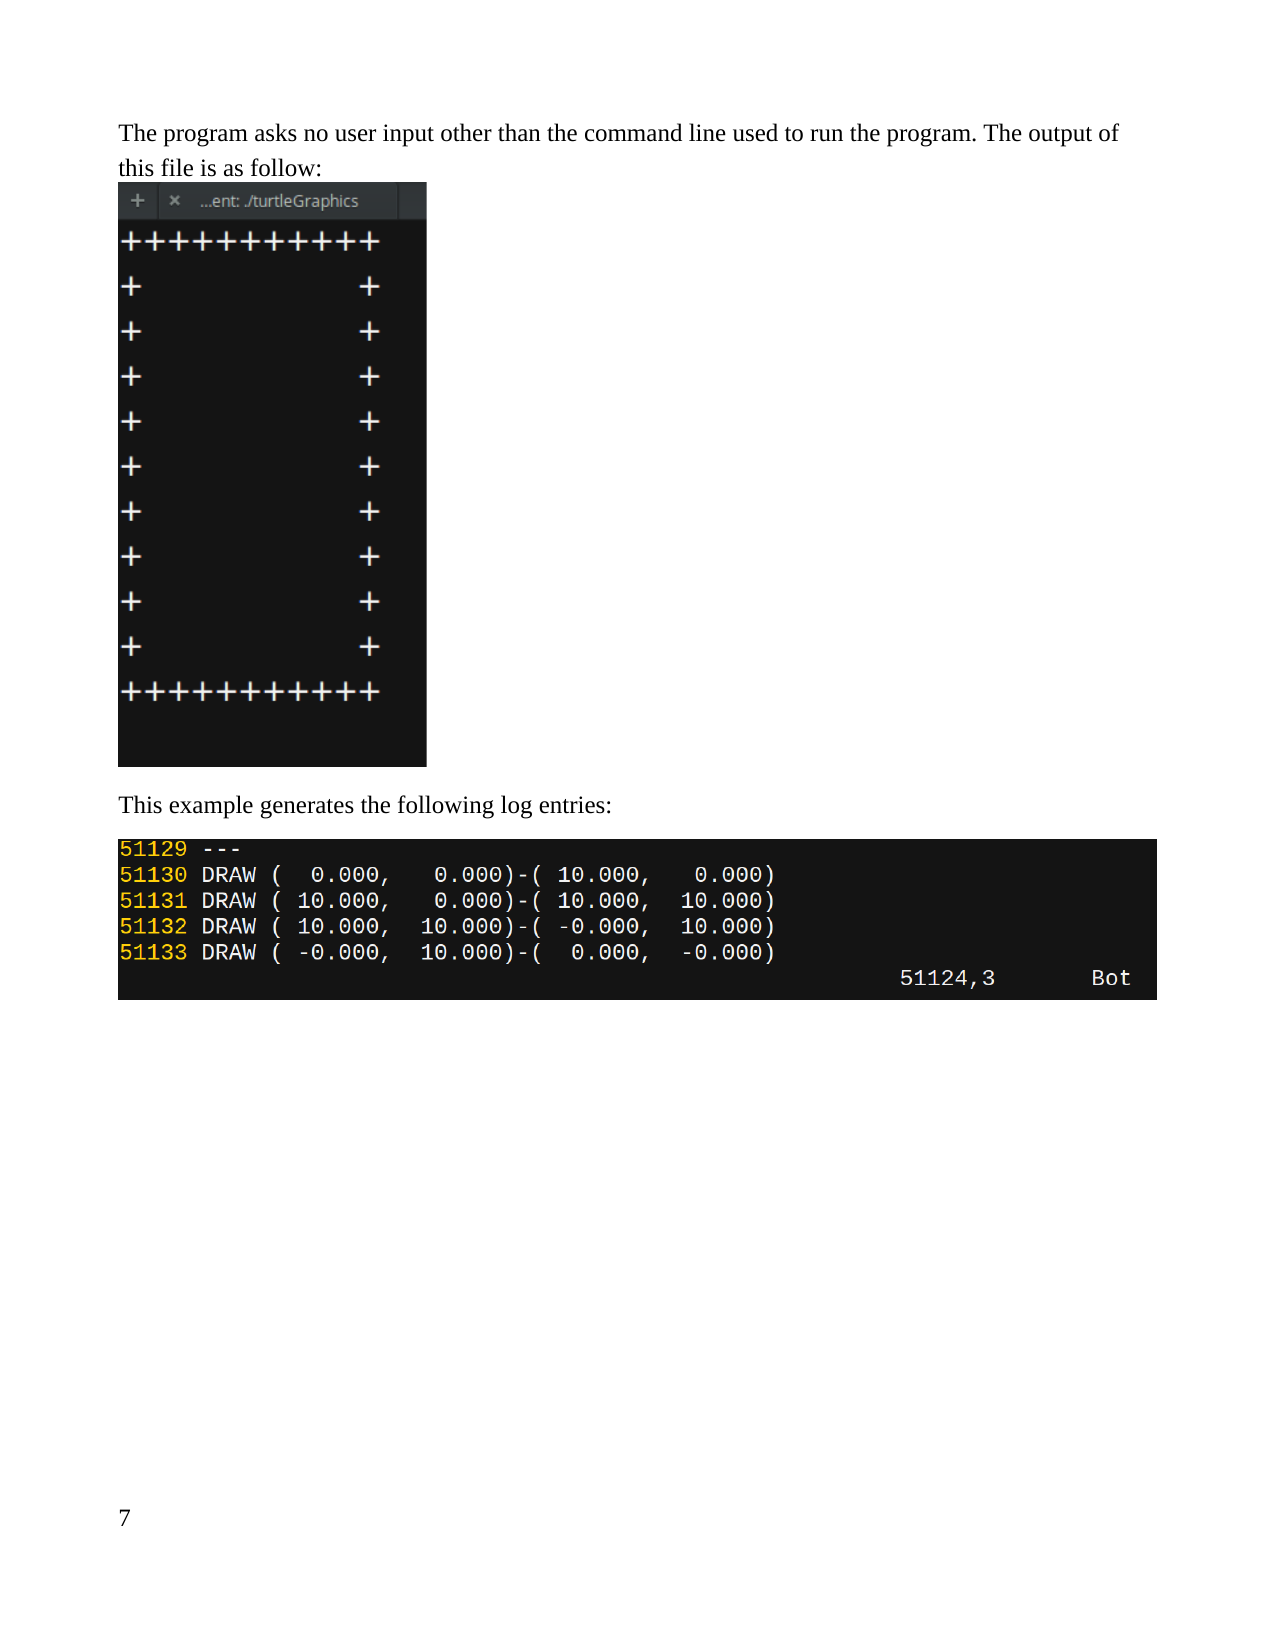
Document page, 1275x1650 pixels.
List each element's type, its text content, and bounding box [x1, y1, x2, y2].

text The program asks no user input other than the command line used to run the program. The output of this file is as follow: [118, 118, 1157, 181]
picture [118, 952, 1157, 1000]
text This example generates the following log entries: [118, 790, 1157, 819]
